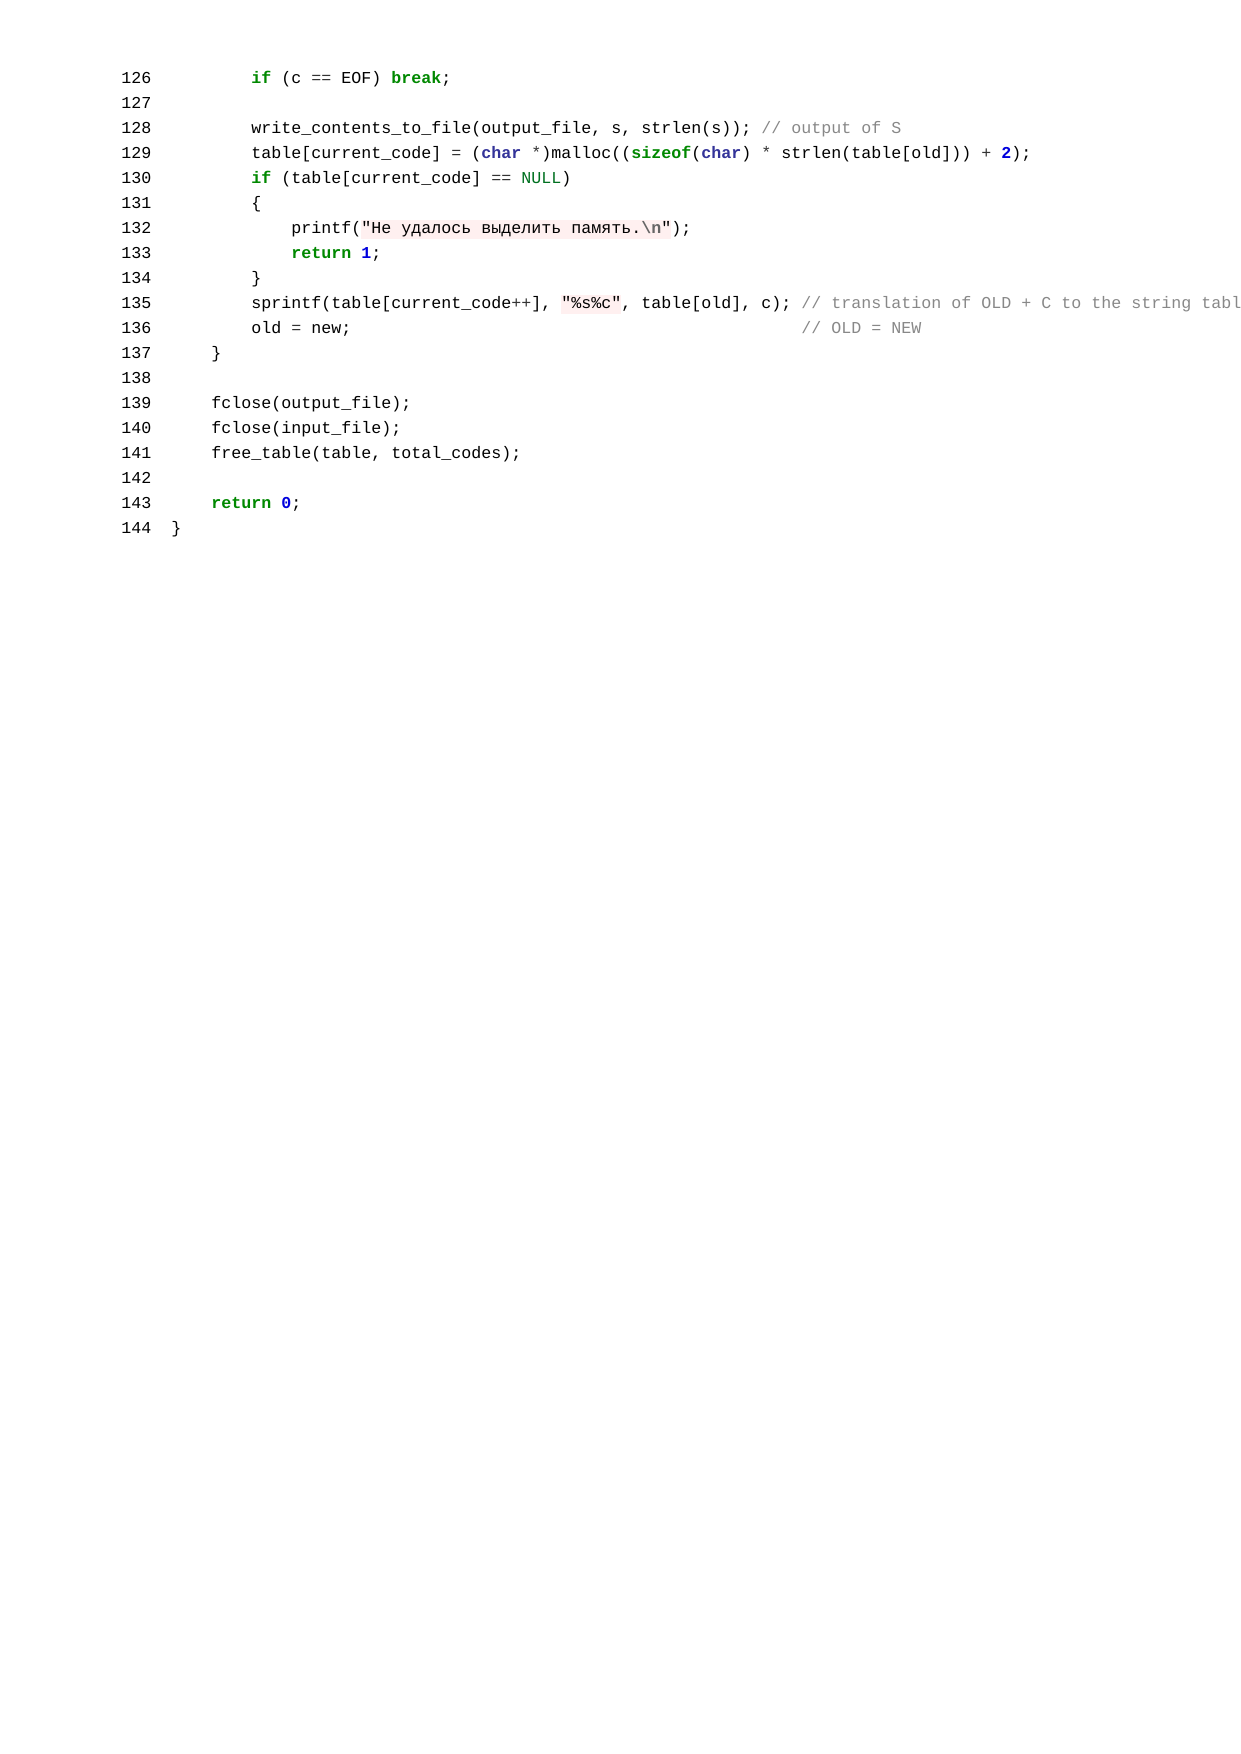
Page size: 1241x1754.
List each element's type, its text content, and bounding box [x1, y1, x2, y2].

table_header #include <stdlib.h> #include <stdio.h> #include <assert.h> #include <string.h> #include <stdint.h> #include "constants.h" // Функция для очистки нашего двумерного массива-словаря void free_table(char *table[], uint32_t total_codes) { for (uint32_t code = 0; code < total_codes; code++) { if (table[code] != NULL) { free(table[code]); } } free(table); } // Функция для определения количества байт на код void get_current_code_size(size_t *code_size, uint32_t *new, FILE *input_file, long int file_offset_24bit_codes, long int file_offset_32bit_codes) { if ((ftell(input_file) < file_offset_24bit_codes) || (file_offset_24bit_codes == 0)) { *new = 0; *code_size = 2; } else if ((ftell(input_file) < file_offset_32bit_codes) || (file_offset_32bit_codes == 0)) { *new = 0; *code_size = 3; } else { *code_size = 4; } } static inline void write_contents_to_file(FILE *file, char *buffer, unsigned int size) { fwrite(buffer, sizeof(char) * size, 1, file); } int decompress(FILE* input_file,FILE* output_file) { uint32_t total_codes; long int file_offset_24bit_codes, file_offset_32bit_codes; fread(&file_offset_24bit_codes, sizeof(long int), 1, input_file); // Считываем где начинается смена кол-ва байт на код fread(&file_offset_32bit_codes, sizeof(long int), 1, input_file); fread(&total_codes, sizeof(uint32_t), 1, input_file); // Читаем первый код из входного файла (размером 2 байта) uint32_t old = 0, new = 0, current_code = 0; fread(&old, sizeof(uint16_t), 1, input_file); if (feof(input_file)) { printf("Файл пуст.\n"); return 1; } // Объявляем словарь char **table = (char **)calloc(total_codes, sizeof(char *)); // Инициализируем массив строк нулями if (table == NULL) { printf("Не удалось выделить память\n."); return 1; } /* 1 Initialize table with single character strings 2 OLD = first input code 3 output translation of OLD 4 WHILE not end of input stream 5 NEW = next input code 6 IF NEW is not in the string table 7 S = translation of OLD + C 8 ELSE 9 S = translation of NEW 10 output of S 11 C = first character of S 12 translation of OLD + C to the string table 13 OLD = NEW 14 END WHILE */ // Инициализируем словарь символами ASCII for (current_code = 0; current_code < 256; current_code++) { table[current_code] = (char *)malloc(sizeof(char) + 1); if (table[current_code] == NULL) { printf("Не удалось выделить память.\n"); return 1; } table[current_code][0] = (char)current_code; table[current_code][1] = '\0'; } assert(old < 256); write_contents_to_file(output_file, table[old], 1); // output translation of OLD char c = '\n'; char s[MAX_SEQUENCE_SIZE]; size_t current_code_size; while (!feof(input_file)) { get_current_code_size(&current_code_size, &new, input_file, file_offset_24bit_codes, file_offset_32bit_codes); fread(&new, current_code_size, 1, input_file); // NEW = next input code if (table[new] == NULL) // IF NEW is not in the string table { sprintf(s, "%s%c", table[old], c); // S = translation of OLD + C } else { strcpy(s, table[new]); // S = translation of NEW } c = s[0]; // C = first character of S if (c == EOF) break; write_contents_to_file(output_file, s, strlen(s)); // output of S table[current_code] = (char *)malloc((sizeof(char) * strlen(table[old])) + 2); if (table[current_code] == NULL) { printf("Не удалось выделить память.\n"); return 1; } sprintf(table[current_code++], "%s%c", table[old], c); // translation of OLD + C to the string table old = new; // OLD = NEW } fclose(output_file); fclose(input_file); free_table(table, total_codes); return 0; } [168, 61, 1240, 542]
table_header 126 127 128 129 130 131 132 133 134 135 136 137 138 139 140 141 142 143 144 [118, 61, 168, 542]
